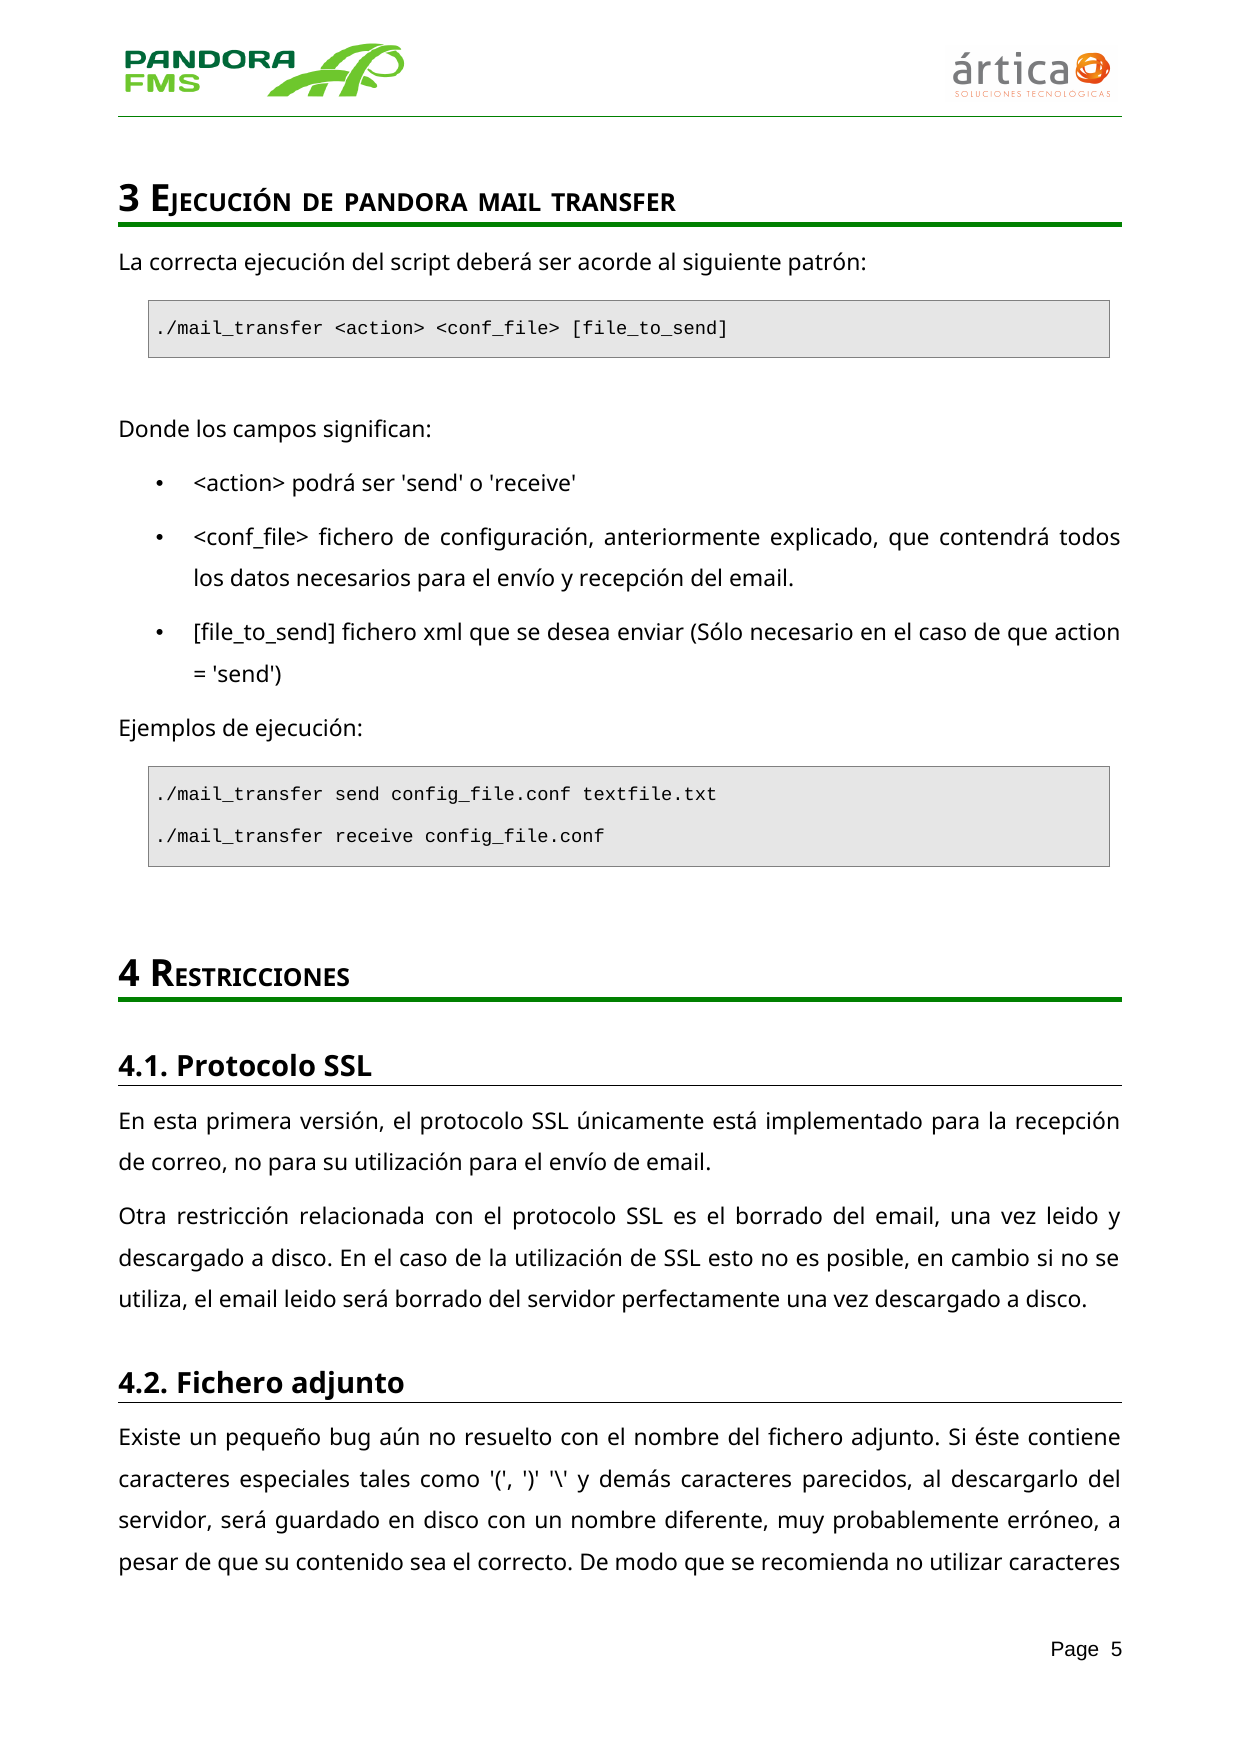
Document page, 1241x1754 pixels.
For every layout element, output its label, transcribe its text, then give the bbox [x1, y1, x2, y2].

text Existe un pequeño bug aún no resuelto con el nombre del fichero adjunto. Si éste contiene caracteres especiales tales como '(', ')' '\' y demás caracteres parecidos, al descargarlo del servidor, será guardado en disco con un nombre diferente, muy probablemente erróneo, a pesar de que su contenido sea el correcto. De modo que se recomienda no utilizar caracteres [118, 1421, 1122, 1577]
list <conf_file> fichero de configuración, anteriormente explicado, que contendrá todos los datos necesarios para el envío y recepción del email. [156, 521, 1122, 593]
picture [945, 45, 1118, 102]
subtitle Fichero adjunto [118, 1362, 1122, 1402]
picture [118, 39, 409, 97]
text La correcta ejecución del script deberá ser acorde al siguiente patrón: [118, 246, 1122, 277]
text ./mail_transfer <action> <conf_file> [file_to_send] [149, 301, 1109, 357]
text Ejemplos de ejecución: [118, 712, 1122, 743]
text ./mail_transfer receive config_file.conf [149, 808, 1109, 866]
subtitle Restricciones [118, 946, 1122, 997]
text Otra restricción relacionada con el protocolo SSL es el borrado del email, una vez leido y descargado a disco. En el caso de la utilización de SSL esto no es posible, en cambio si no se utiliza, el email leido será borrado del servidor perfectamente una vez descargado a disco. [118, 1200, 1122, 1314]
list <action> podrá ser 'send' o 'receive' [156, 467, 1122, 498]
text ./mail_transfer send config_file.conf textfile.txt [149, 767, 1109, 787]
subtitle Protocolo SSL [118, 1046, 1122, 1085]
text Donde los campos significan: [118, 413, 1122, 444]
subtitle Ejecución de pandora mail transfer [118, 171, 1122, 222]
text En esta primera versión, el protocolo SSL únicamente está implementado para la recepción de correo, no para su utilización para el envío de email. [118, 1104, 1122, 1177]
list [file_to_send] fichero xml que se desea enviar (Sólo necesario en el caso de que action = 'send') [156, 616, 1122, 689]
